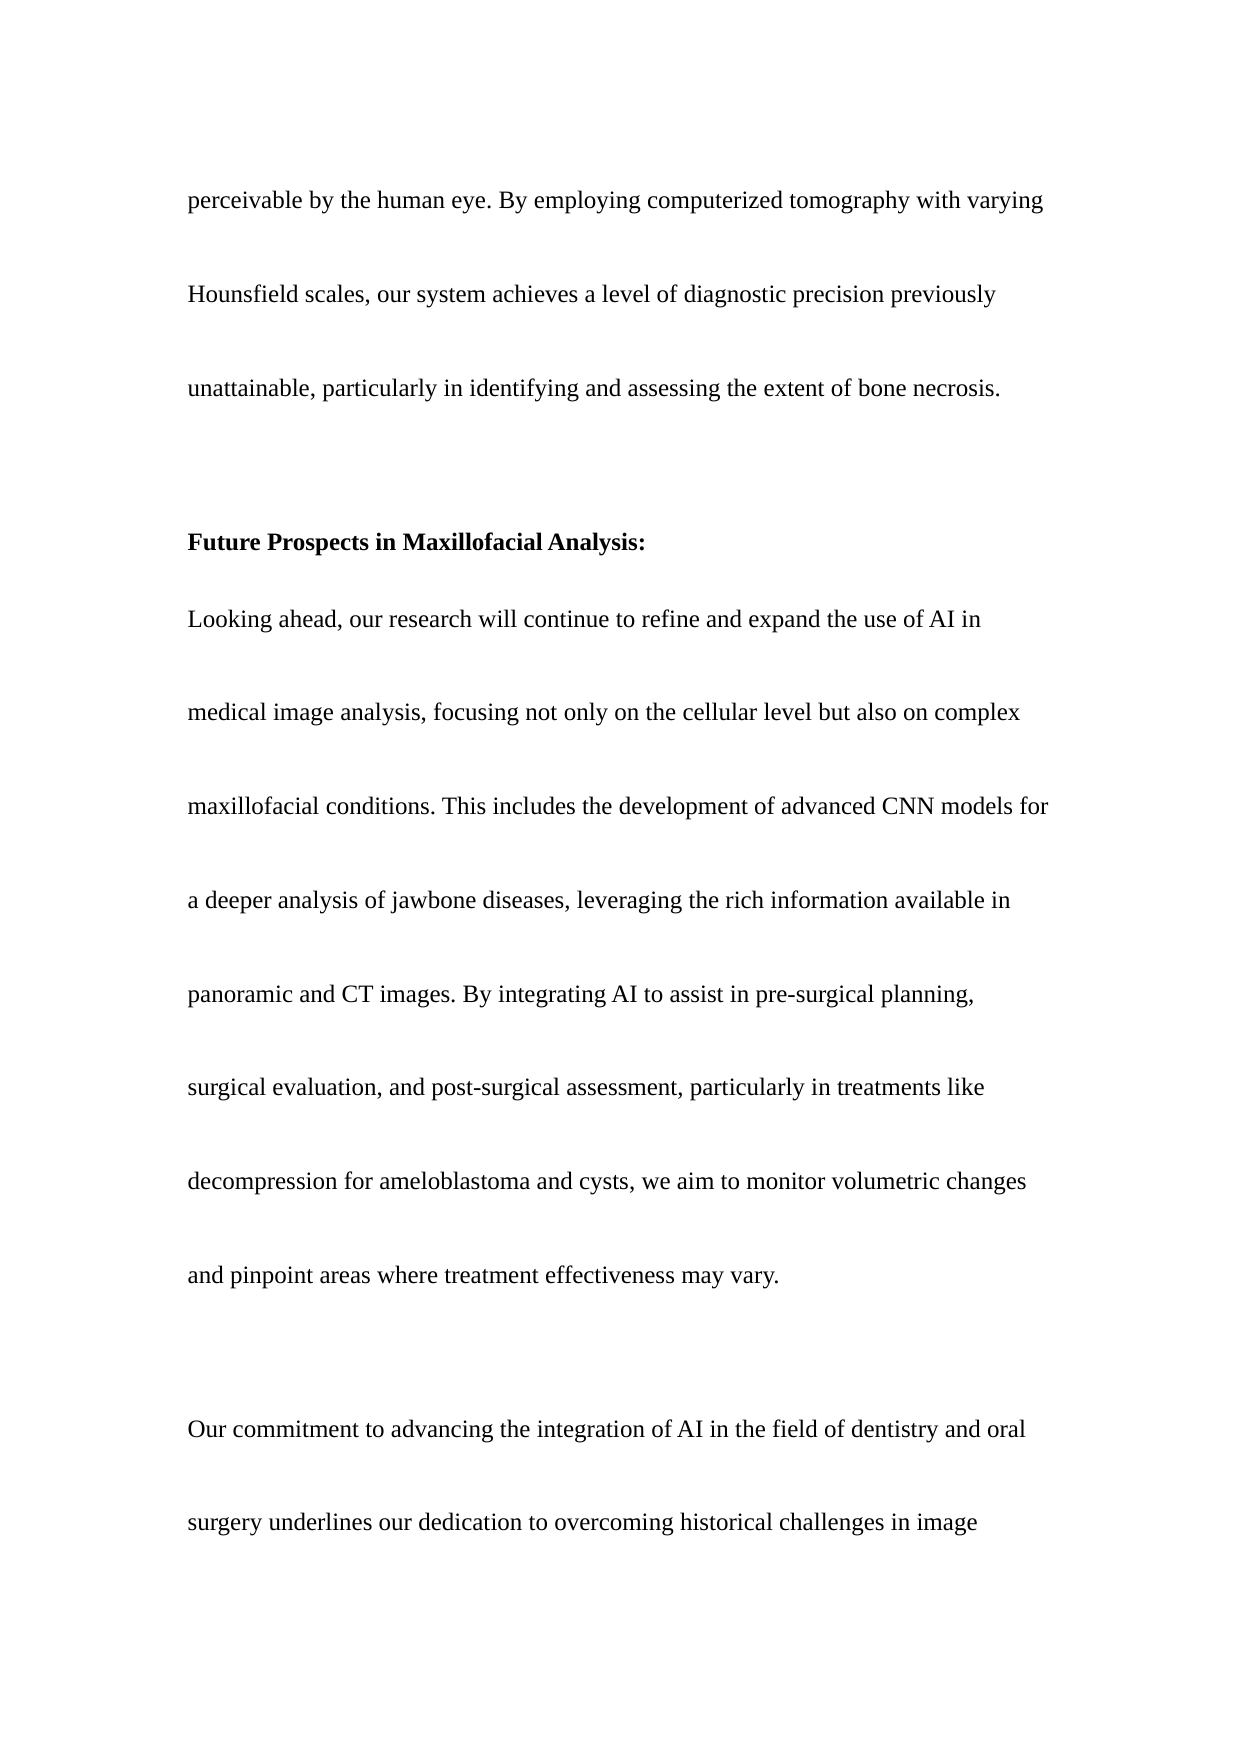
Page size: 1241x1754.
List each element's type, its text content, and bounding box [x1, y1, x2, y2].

text Future Prospects in Maxillofacial Analysis: [187, 499, 1053, 562]
text Looking ahead, our research will continue to refine and expand the use of AI in medical image analysis, focusing not only on the cellular level but also on complex maxillofacial conditions. This includes the development of advanced CNN models for a deeper analysis of jawbone diseases, leveraging the rich information available in panoramic and CT images. By integrating AI to assist in pre-surgical planning, surgical evaluation, and post-surgical assessment, particularly in treatments like decompression for ameloblastoma and cysts, we aim to monitor volumetric changes and pinpoint areas where treatment effectiveness may vary. [187, 576, 1053, 1295]
text perceivable by the human eye. By employing computerized tomography with varying Hounsfield scales, our system achieves a level of diagnostic precision previously unattainable, particularly in identifying and assessing the extent of bone necrosis. [187, 158, 1053, 408]
text Our commitment to advancing the integration of AI in the field of dentistry and oral surgery underlines our dedication to overcoming historical challenges in image [187, 1386, 1053, 1543]
